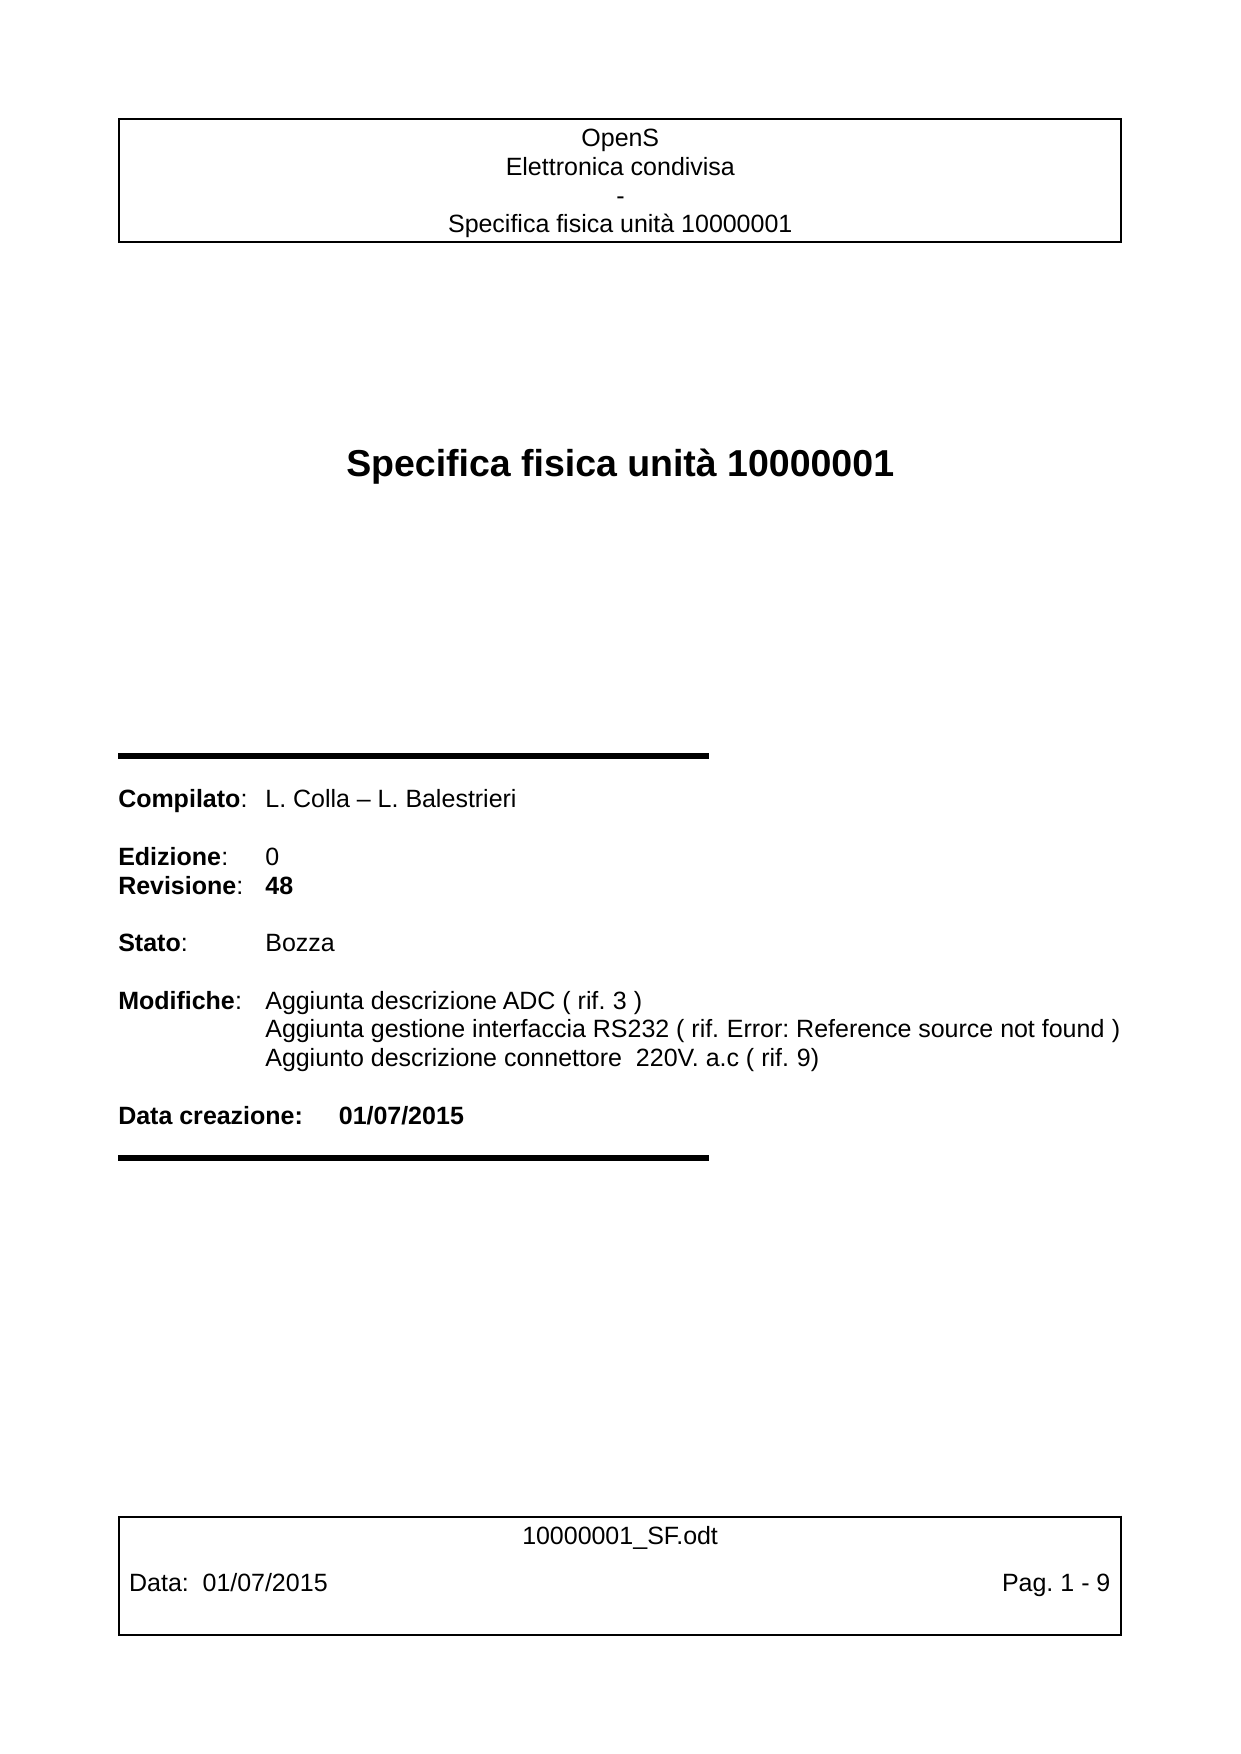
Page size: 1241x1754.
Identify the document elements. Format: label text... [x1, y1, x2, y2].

text Stato: Bozza [118, 928, 1121, 957]
text Revisione: 48 [118, 871, 1121, 899]
text Modifiche: Aggiunta descrizione ADC ( rif. 3 ) [118, 986, 1121, 1014]
text Data creazione: 07/01/2015 [118, 1101, 1121, 1129]
text Aggiunto descrizione connettore 220V. a.c ( rif. 9) [118, 1043, 1121, 1072]
text Aggiunta gestione interfaccia RS232 ( rif. Errore: sorgente del riferimento non trovata ) [118, 1014, 1121, 1043]
text Compilato: L. Colla – L. Balestrieri [118, 784, 1121, 813]
title Specifica fisica unità 10000001 [118, 441, 1122, 484]
text Edizione: 0 [118, 842, 1121, 871]
